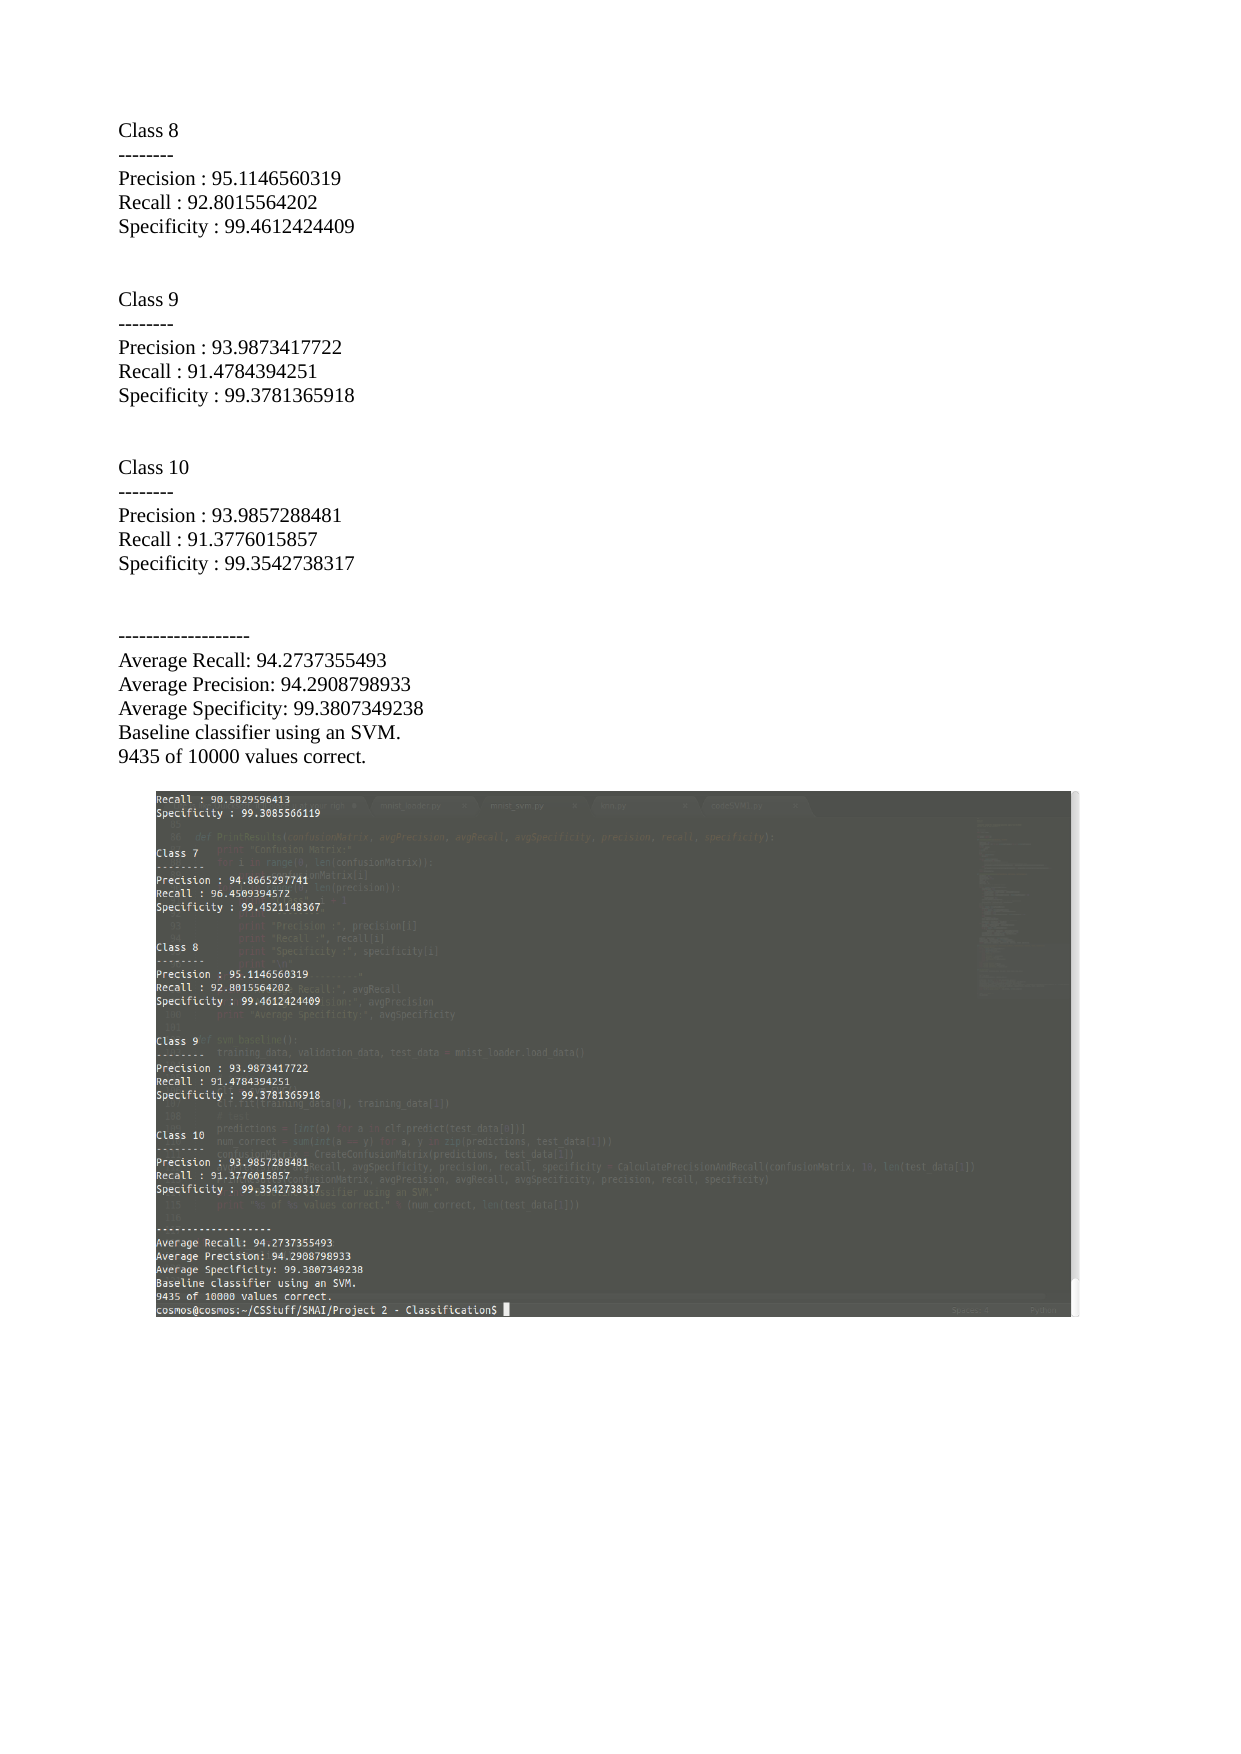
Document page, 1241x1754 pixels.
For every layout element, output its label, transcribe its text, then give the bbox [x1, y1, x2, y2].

text Class 9 [118, 287, 1122, 311]
text Average Specificity: 99.3807349238 [118, 696, 1122, 720]
text Specificity : 99.4612424409 [118, 214, 1122, 238]
text Recall : 91.4784394251 [118, 359, 1122, 383]
text Class 8 [118, 118, 1122, 142]
text Average Recall: 94.2737355493 [118, 647, 1122, 672]
text -------- [118, 311, 1122, 335]
text 9435 of 10000 values correct. [118, 744, 1122, 768]
text -------- [118, 142, 1122, 166]
text Average Precision: 94.2908798933 [118, 672, 1122, 696]
text Recall : 91.3776015857 [118, 527, 1122, 551]
picture [156, 791, 1080, 1317]
text Precision : 93.9857288481 [118, 503, 1122, 527]
text Specificity : 99.3781365918 [118, 383, 1122, 407]
text ------------------- [118, 623, 1122, 647]
text Specificity : 99.3542738317 [118, 551, 1122, 575]
text -------- [118, 479, 1122, 503]
text Class 10 [118, 455, 1122, 479]
text Baseline classifier using an SVM. [118, 720, 1122, 744]
text Recall : 92.8015564202 [118, 190, 1122, 214]
text Precision : 93.9873417722 [118, 335, 1122, 359]
text Precision : 95.1146560319 [118, 166, 1122, 190]
